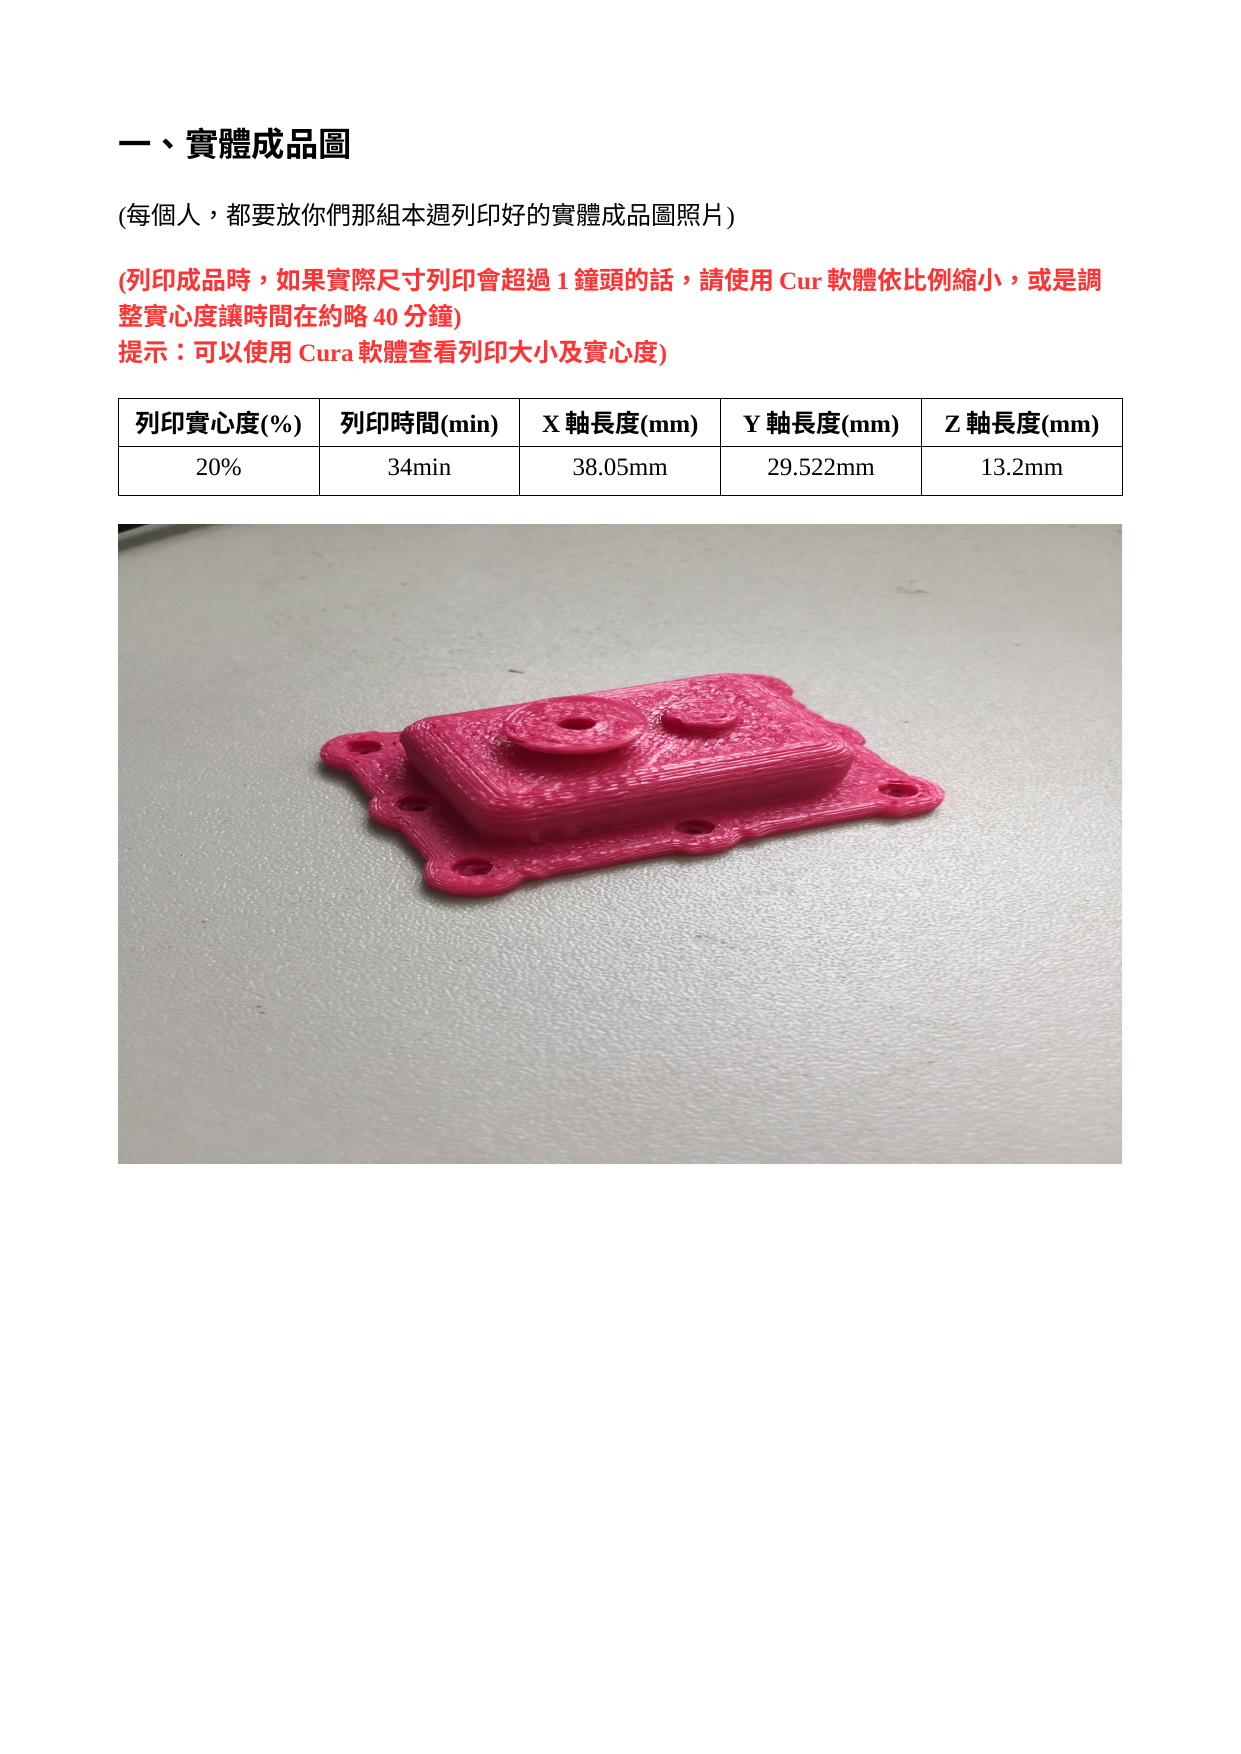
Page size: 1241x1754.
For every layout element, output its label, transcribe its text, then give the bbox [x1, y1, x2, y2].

table_cell 13.2mm [922, 447, 1122, 495]
table_header 列印實心度(%) [119, 399, 319, 446]
table_cell 20% [119, 447, 319, 495]
table_cell 29.522mm [721, 447, 921, 495]
text (每個人，都要放你們那組本週列印好的實體成品圖照片) [118, 195, 1122, 231]
table_header Z軸長度(mm) [922, 399, 1122, 446]
table_cell 38.05mm [520, 447, 720, 495]
text 一、實體成品圖 [118, 118, 1122, 166]
table_header X軸長度(mm) [520, 399, 720, 446]
table_cell 34min [320, 447, 519, 495]
table_header 列印時間(min) [320, 399, 519, 446]
text (列印成品時，如果實際尺寸列印會超過1鐘頭的話，請使用Cur軟體依比例縮小，或是調整實心度讓時間在約略40分鐘) 提示：可以使用Cura軟體查看列印大小及實心度) [118, 231, 1122, 369]
table_header Y軸長度(mm) [721, 399, 921, 446]
